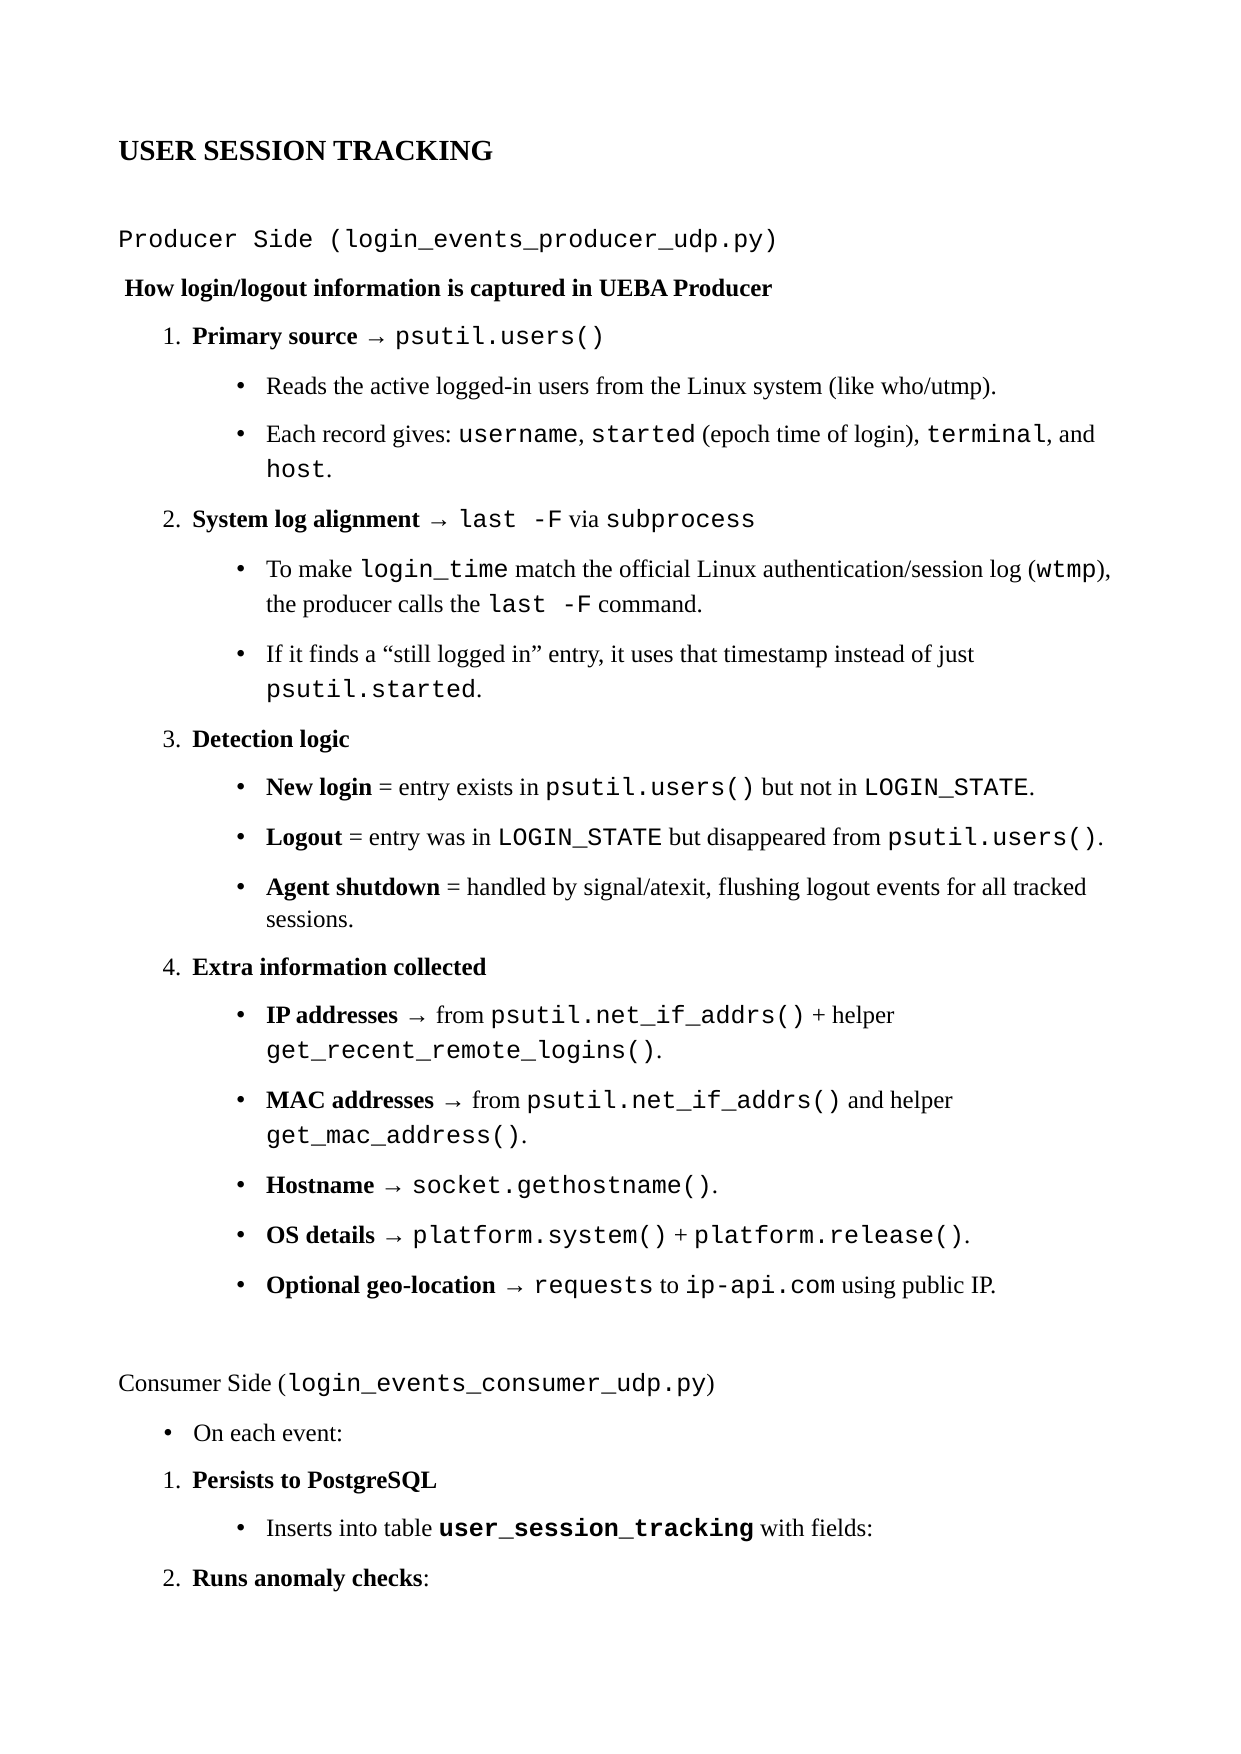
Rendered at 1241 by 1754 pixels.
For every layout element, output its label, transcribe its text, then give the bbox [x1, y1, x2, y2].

list New login = entry exists in psutil.users() but not in LOGIN_STATE. [236, 772, 1122, 802]
list To make login_time match the official Linux authentication/session log (wtmp), the producer calls the last -F command. [236, 554, 1122, 620]
list IP addresses → from psutil.net_if_addrs() + helper get_recent_remote_logins(). [236, 1000, 1122, 1066]
list If it finds a “still logged in” entry, it uses that timestamp instead of just psutil.started. [236, 639, 1122, 705]
list Logout = entry was in LOGIN_STATE but disappeared from psutil.users(). [236, 822, 1122, 852]
list Extra information collected [162, 952, 1122, 981]
list MAC addresses → from psutil.net_if_addrs() and helper get_mac_address(). [236, 1085, 1122, 1151]
list Persists to PostgreSQL [162, 1465, 1122, 1494]
list Each record gives: username, started (epoch time of login), terminal, and host. [236, 419, 1122, 484]
list Agent shutdown = handled by signal/atexit, flushing logout events for all tracked sessions. [236, 872, 1122, 933]
list Optional geo-location → requests to ip-api.com using public IP. [236, 1270, 1122, 1301]
subtitle USER SESSION TRACKING [118, 133, 1122, 166]
list Reads the active logged-in users from the Linux system (like who/utmp). [236, 371, 1122, 400]
list System log alignment → last -F via subprocess [162, 504, 1122, 534]
list Inserts into table user_session_tracking with fields: [236, 1513, 1122, 1544]
text How login/logout information is captured in UEBA Producer [118, 273, 1122, 302]
list Primary source → psutil.users() [162, 321, 1122, 352]
list OS details → platform.system() + platform.release(). [236, 1220, 1122, 1251]
list On each event: [164, 1418, 1122, 1446]
list Detection logic [162, 724, 1122, 753]
text Consumer Side (login_events_consumer_udp.py) [118, 1368, 1122, 1398]
list Runs anomaly checks: [162, 1563, 1122, 1592]
list Hostname → socket.gethostname(). [236, 1170, 1122, 1201]
text Producer Side (login_events_producer_udp.py) [118, 226, 1122, 255]
